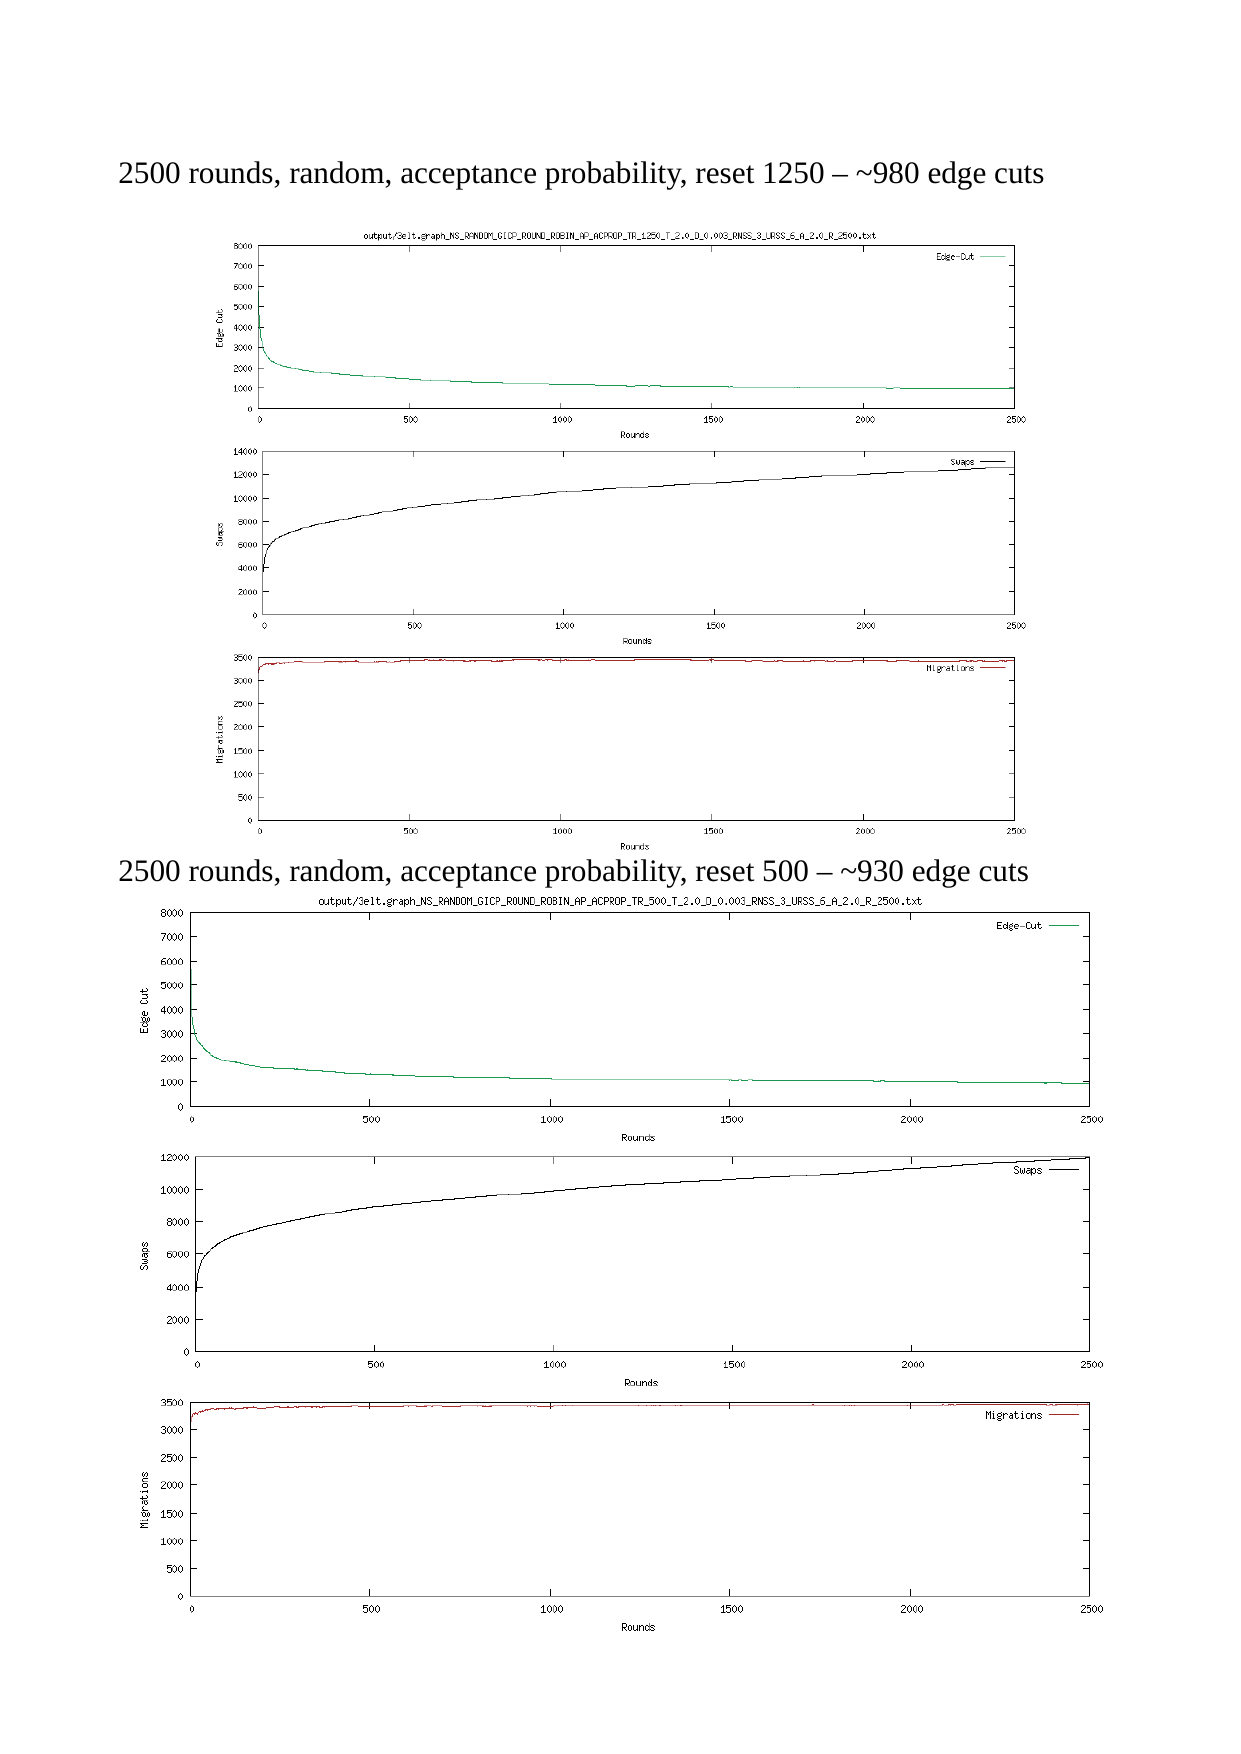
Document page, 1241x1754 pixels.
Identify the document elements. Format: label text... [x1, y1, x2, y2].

text 2500 rounds, random, acceptance probability, reset 1250 – ~980 edge cuts [118, 154, 1122, 190]
text 2500 rounds, random, acceptance probability, reset 500 – ~930 edge cuts [118, 226, 1122, 889]
picture [211, 226, 1029, 853]
picture [134, 888, 1107, 1635]
